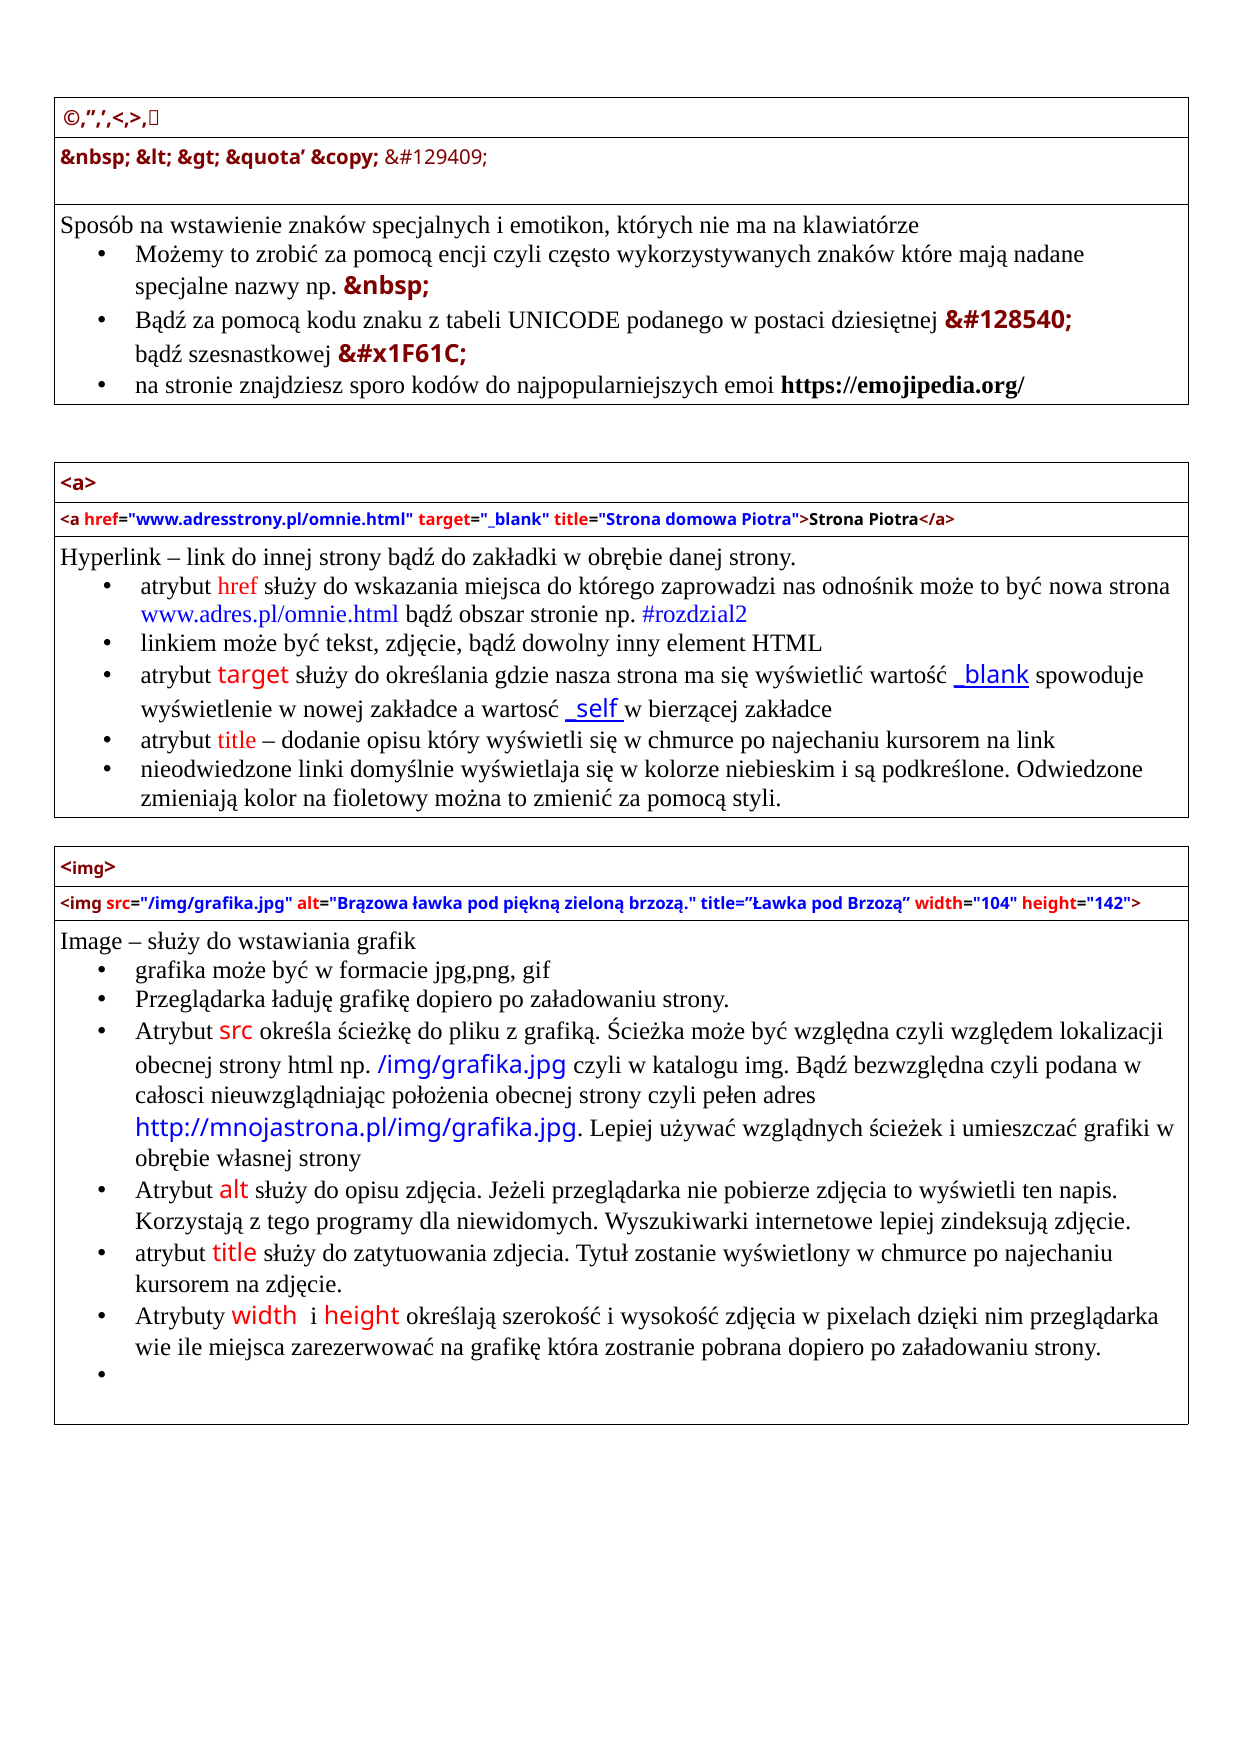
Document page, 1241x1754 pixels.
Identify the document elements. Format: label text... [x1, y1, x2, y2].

table_header ©,”,’,<,>,🤪 [55, 98, 1188, 137]
table_header <img> [55, 847, 1188, 886]
table_cell Image – służy do wstawiania grafik grafika może być w formacie jpg,png, gif Przeglądarka ładuję grafikę dopiero po załadowaniu strony. Atrybut src określa ścieżkę do pliku z grafiką. Ścieżka może być względna czyli względem lokalizacji obecnej strony html np. /img/grafika.jpg czyli w katalogu img. Bądź bezwzględna czyli podana w całosci nieuwzglądniając położenia obecnej strony czyli pełen adres http://mnojastrona.pl/img/grafika.jpg. Lepiej używać wzglądnych ścieżek i umieszczać grafiki w obrębie własnej strony Atrybut alt służy do opisu zdjęcia. Jeżeli przeglądarka nie pobierze zdjęcia to wyświetli ten napis. Korzystają z tego programy dla niewidomych. Wyszukiwarki internetowe lepiej zindeksują zdjęcie. atrybut title służy do zatytuowania zdjecia. Tytuł zostanie wyświetlony w chmurce po najechaniu kursorem na zdjęcie. Atrybuty width i height określają szerokość i wysokość zdjęcia w pixelach dzięki nim przeglądarka wie ile miejsca zarezerwować na grafikę która zostranie pobrana dopiero po załadowaniu strony. [55, 921, 1188, 1424]
table_cell <a href="www.adresstrony.pl/omnie.html" target="_blank" title="Strona domowa Piotra">Strona Piotra</a> [55, 503, 1188, 536]
table_cell Hyperlink – link do innej strony bądź do zakładki w obrębie danej strony. atrybut href służy do wskazania miejsca do którego zaprowadzi nas odnośnik może to być nowa strona www.adres.pl/omnie.html bądź obszar stronie np. #rozdzial2 linkiem może być tekst, zdjęcie, bądź dowolny inny element HTML atrybut target służy do określania gdzie nasza strona ma się wyświetlić wartość _blank spowoduje wyświetlenie w nowej zakładce a wartosć _self w bierzącej zakładce atrybut title – dodanie opisu który wyświetli się w chmurce po najechaniu kursorem na link nieodwiedzone linki domyślnie wyświetlaja się w kolorze niebieskim i są podkreślone. Odwiedzone zmieniają kolor na fioletowy można to zmienić za pomocą styli. [55, 537, 1188, 817]
table_cell &nbsp; &lt; &gt; &quota’ &copy; &#129409; [55, 138, 1188, 204]
table_header <a> [55, 463, 1188, 502]
table_cell <img src="/img/grafika.jpg" alt="Brązowa ławka pod piękną zieloną brzozą." title=”Ławka pod Brzozą” width="104" height="142"> [55, 887, 1188, 920]
table_cell Sposób na wstawienie znaków specjalnych i emotikon, których nie ma na klawiatórze Możemy to zrobić za pomocą encji czyli często wykorzystywanych znaków które mają nadane specjalne nazwy np. &nbsp; Bądź za pomocą kodu znaku z tabeli UNICODE podanego w postaci dziesiętnej &#128540; bądź szesnastkowej &#x1F61C; na stronie znajdziesz sporo kodów do najpopularniejszych emoi https://emojipedia.org/ [55, 205, 1188, 404]
